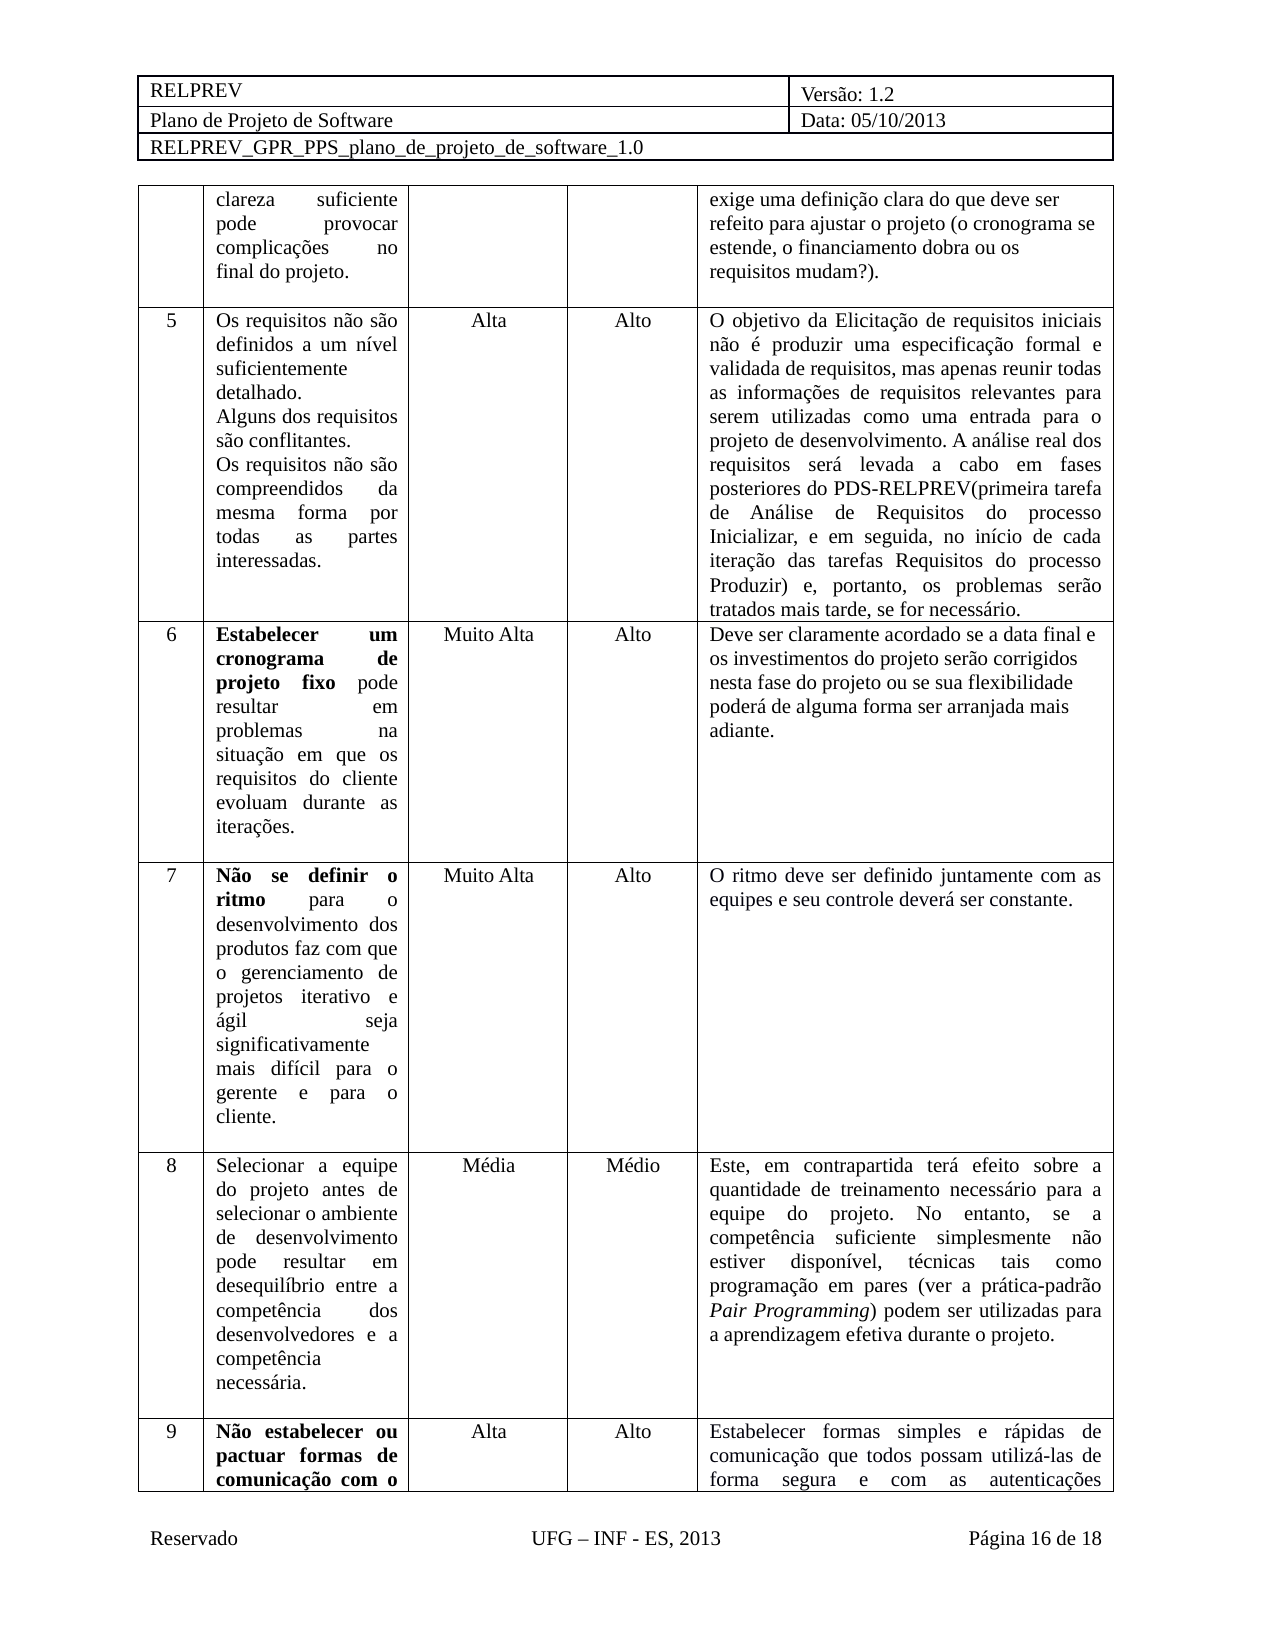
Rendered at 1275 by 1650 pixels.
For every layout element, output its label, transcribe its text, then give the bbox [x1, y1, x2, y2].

table_cell Alto [568, 308, 697, 621]
table_cell 9 [139, 1419, 203, 1491]
table_cell [409, 186, 567, 307]
table_cell 7 [139, 863, 203, 1152]
table_cell Estabelecer formas simples e rápidas de comunicação que todos possam utilizá-las de forma segura e com as autenticações [698, 1419, 1113, 1491]
table_cell Alta [409, 308, 567, 621]
table_cell 6 [139, 622, 203, 862]
table_cell Selecionar a equipe do projeto antes de selecionar o ambiente de desenvolvimento pode resultar em desequilíbrio entre a competência dos desenvolvedores e a competência necessária. [204, 1153, 408, 1418]
table_cell exige uma definição clara do que deve ser refeito para ajustar o projeto (o cronograma se estende, o financiamento dobra ou os requisitos mudam?). [698, 186, 1113, 307]
table_cell Alta [409, 1419, 567, 1491]
table_cell Este, em contrapartida terá efeito sobre a quantidade de treinamento necessário para a equipe do projeto. No entanto, se a competência suficiente simplesmente não estiver disponível, técnicas tais como programação em pares (ver a prática-padrão Pair Programming) podem ser utilizadas para a aprendizagem efetiva durante o projeto. [698, 1153, 1113, 1418]
table_cell O ritmo deve ser definido juntamente com as equipes e seu controle deverá ser constante. [698, 863, 1113, 1152]
table_cell O objetivo da Elicitação de requisitos iniciais não é produzir uma especificação formal e validada de requisitos, mas apenas reunir todas as informações de requisitos relevantes para serem utilizadas como uma entrada para o projeto de desenvolvimento. A análise real dos requisitos será levada a cabo em fases posteriores do PDS-RELPREV(primeira tarefa de Análise de Requisitos do processo Inicializar, e em seguida, no início de cada iteração das tarefas Requisitos do processo Produzir) e, portanto, os problemas serão tratados mais tarde, se for necessário. [698, 308, 1113, 621]
table_cell Alto [568, 863, 697, 1152]
table_cell [139, 186, 203, 307]
table_cell Média [409, 1153, 567, 1418]
table_cell Não se definir o ritmo para o desenvolvimento dos produtos faz com que o gerenciamento de projetos iterativo e ágil seja significativamente mais difícil para o gerente e para o cliente. [204, 863, 408, 1152]
table_cell 8 [139, 1153, 203, 1418]
table_cell clareza suficiente pode provocar complicações no final do projeto. [204, 186, 408, 307]
table_cell [568, 186, 697, 307]
table_cell Não estabelecer ou pactuar formas de comunicação com o [204, 1419, 408, 1491]
table_cell Estabelecer um cronograma de projeto fixo pode resultar em problemas na situação em que os requisitos do cliente evoluam durante as iterações. [204, 622, 408, 862]
table_cell Os requisitos não são definidos a um nível suficientemente detalhado. Alguns dos requisitos são conflitantes. Os requisitos não são compreendidos da mesma forma por todas as partes interessadas. [204, 308, 408, 621]
table_cell Alto [568, 1419, 697, 1491]
table_cell Médio [568, 1153, 697, 1418]
table_cell Alto [568, 622, 697, 862]
table_cell Muito Alta [409, 863, 567, 1152]
table_cell Muito Alta [409, 622, 567, 862]
table_cell 5 [139, 308, 203, 621]
table_cell Deve ser claramente acordado se a data final e os investimentos do projeto serão corrigidos nesta fase do projeto ou se sua flexibilidade poderá de alguma forma ser arranjada mais adiante. [698, 622, 1113, 862]
